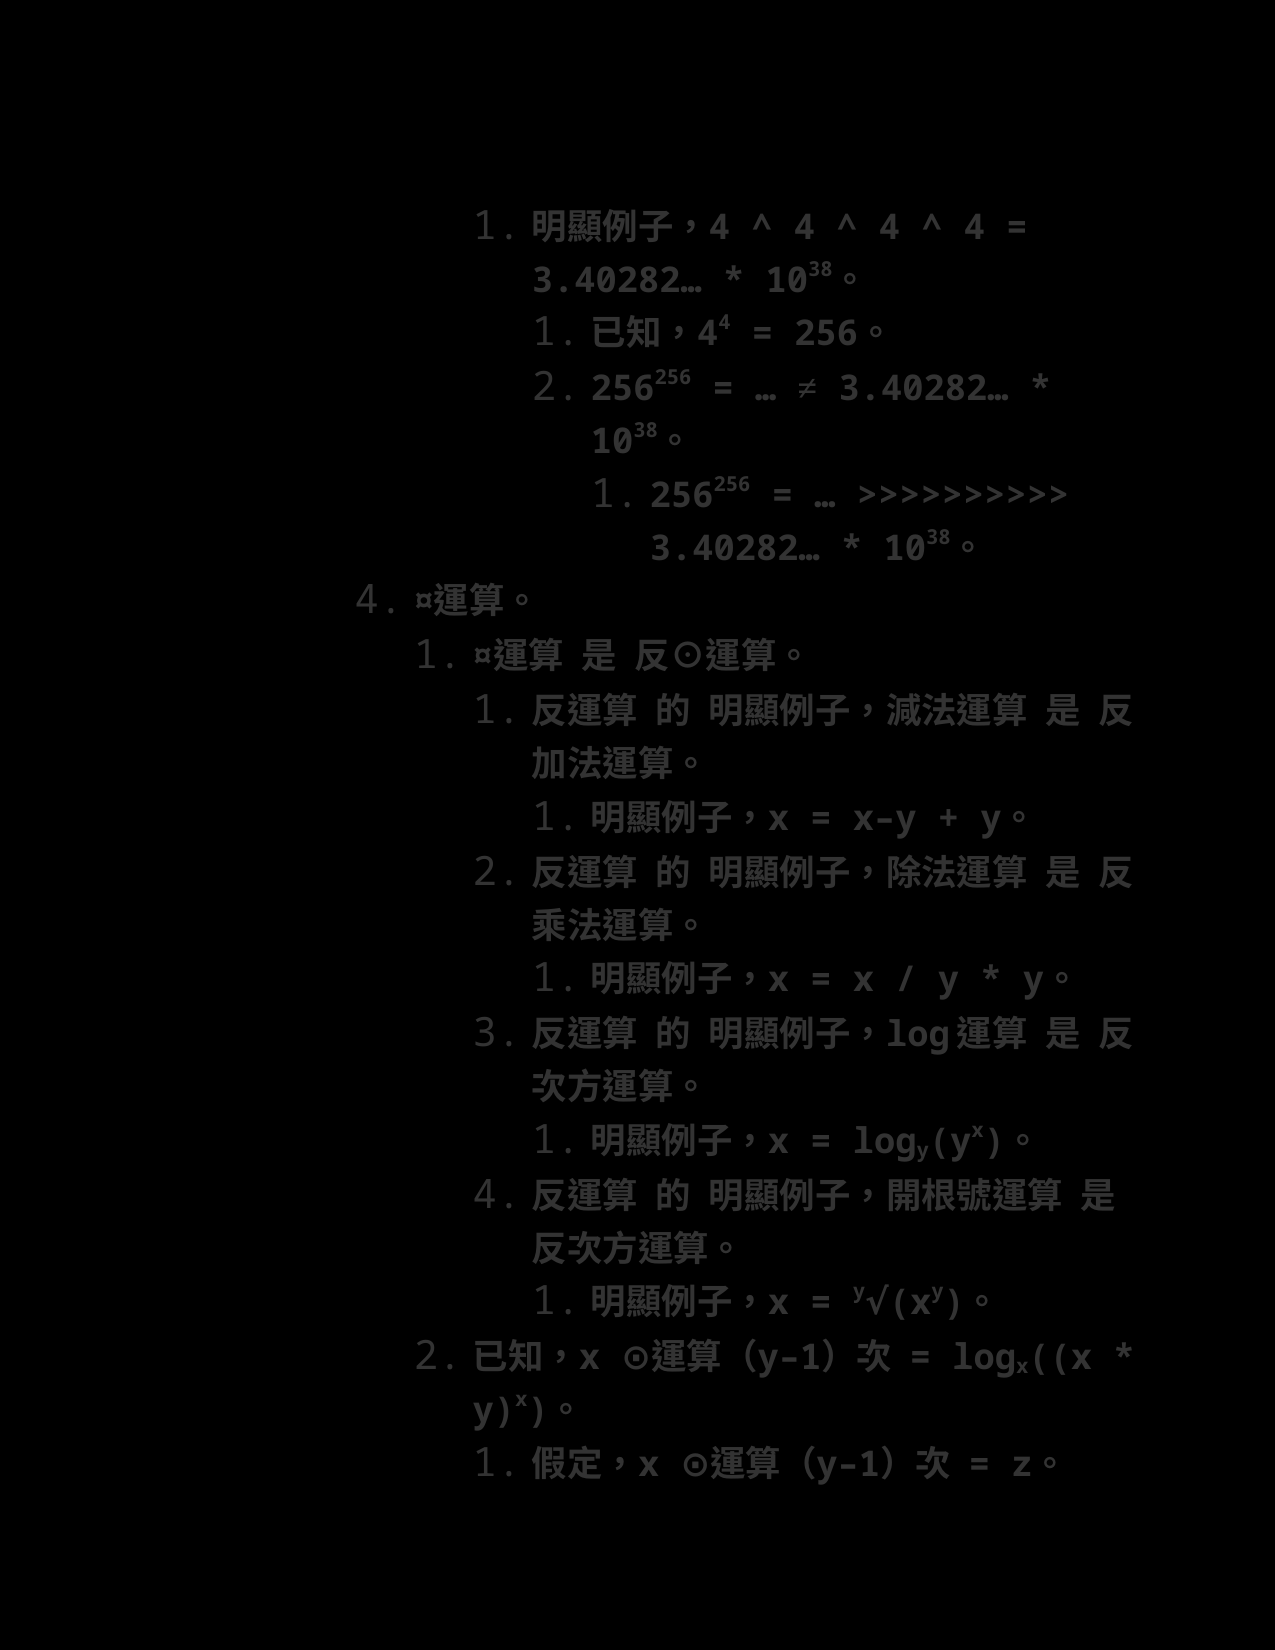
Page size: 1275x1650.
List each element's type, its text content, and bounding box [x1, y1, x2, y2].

list 256256 = … ≠ 3.40282… * 1038。 [532, 357, 1157, 464]
list ¤運算 是 反⊙運算。 [413, 625, 1157, 681]
list 已知，44 = 256。 [532, 302, 1157, 357]
list 明顯例子，x = x–y + y。 [532, 787, 1157, 842]
list 明顯例子，4 ^ 4 ^ 4 ^ 4 = 3.40282… * 1038。 [472, 196, 1157, 302]
list 假定，x ⊙運算（y–1）次 = z。 [472, 1433, 1157, 1488]
list 明顯例子，x = logy(yx)。 [532, 1110, 1157, 1165]
list 256256 = … >>>>>>>>>> 3.40282… * 1038。 [591, 464, 1157, 570]
list 已知，x ⊙運算（y–1）次 = logx((x * y)x)。 [413, 1326, 1157, 1433]
list 反運算 的 明顯例子，開根號運算 是 反次方運算。 [472, 1165, 1157, 1271]
list 反運算 的 明顯例子，log運算 是 反次方運算。 [472, 1003, 1157, 1110]
list 明顯例子，x = y√(xy)。 [532, 1271, 1157, 1326]
list 反運算 的 明顯例子，減法運算 是 反加法運算。 [472, 681, 1157, 787]
list 反運算 的 明顯例子，除法運算 是 反乘法運算。 [472, 842, 1157, 948]
list 明顯例子，x = x / y * y。 [532, 948, 1157, 1003]
list ¤運算。 [354, 570, 1157, 625]
